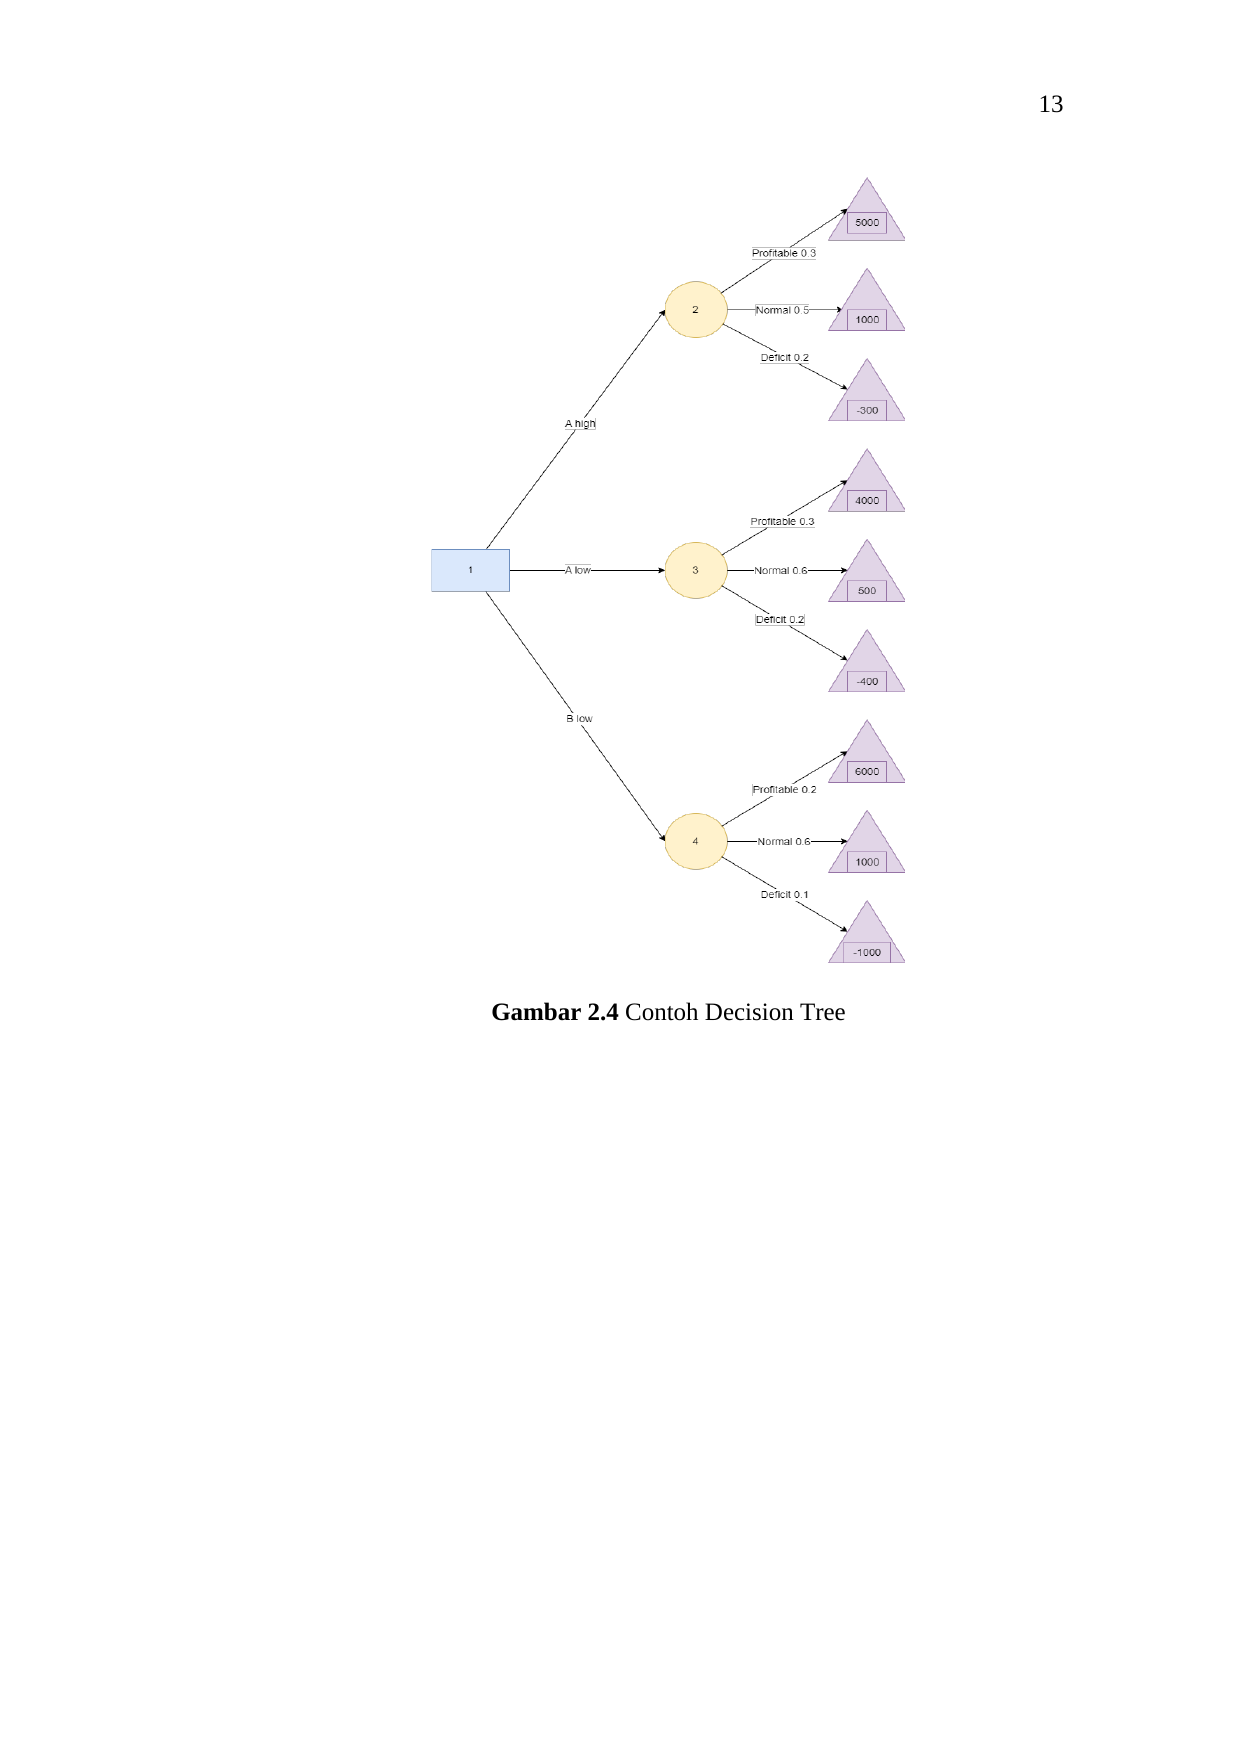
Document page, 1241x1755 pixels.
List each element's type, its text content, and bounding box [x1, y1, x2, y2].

text Gambar 2.4 Contoh Decision Tree [236, 997, 1063, 1026]
